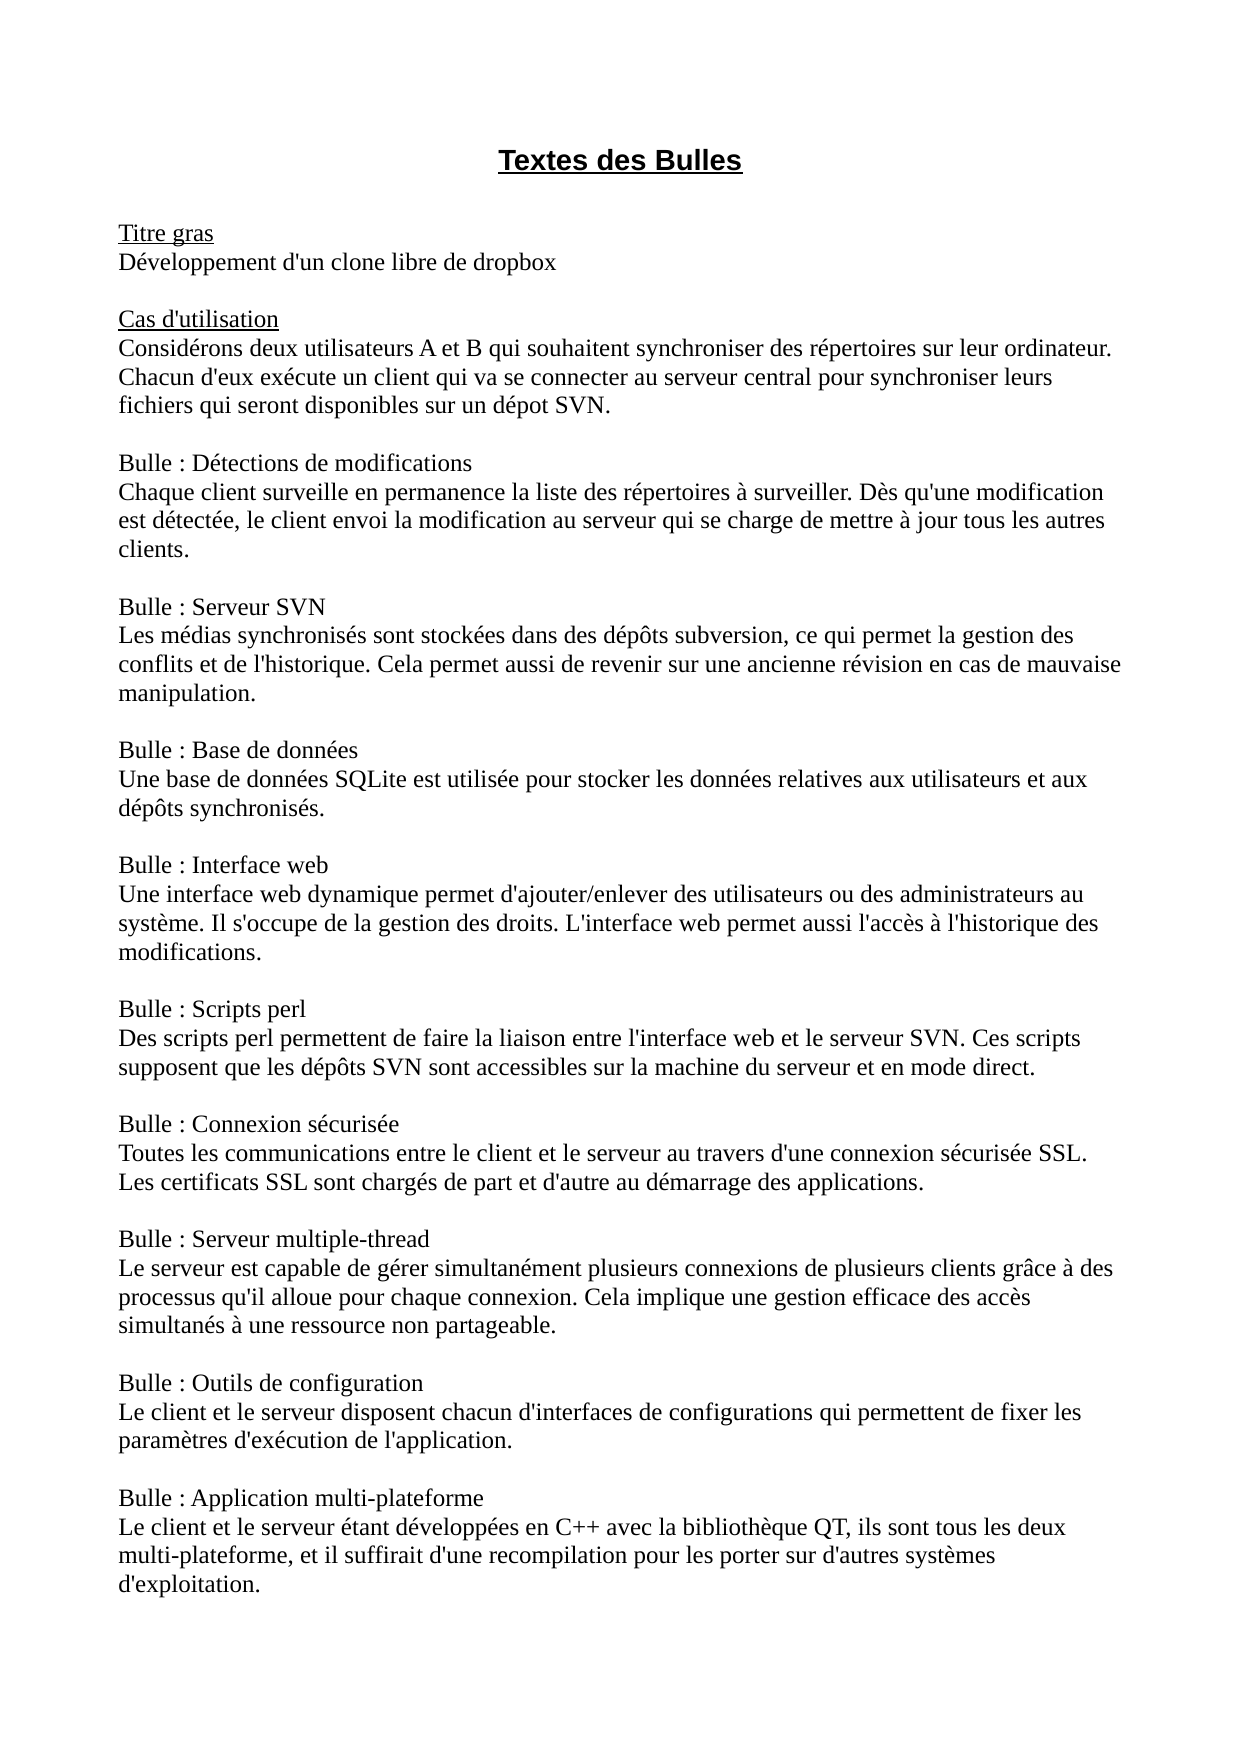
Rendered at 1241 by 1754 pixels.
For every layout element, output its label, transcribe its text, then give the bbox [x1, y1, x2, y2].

text Développement d'un clone libre de dropbox [118, 247, 1122, 275]
text Bulle : Application multi-plateforme [118, 1483, 1122, 1512]
text Titre gras [118, 218, 1122, 247]
text Des scripts perl permettent de faire la liaison entre l'interface web et le serveur SVN. Ces scripts supposent que les dépôts SVN sont accessibles sur la machine du serveur et en mode direct. [118, 1023, 1122, 1080]
text Les médias synchronisés sont stockées dans des dépôts subversion, ce qui permet la gestion des conflits et de l'historique. Cela permet aussi de revenir sur une ancienne révision en cas de mauvaise manipulation. [118, 620, 1122, 707]
subtitle Textes des Bulles [118, 143, 1122, 177]
text Bulle : Connexion sécurisée [118, 1109, 1122, 1138]
text Le client et le serveur étant développées en C++ avec la bibliothèque QT, ils sont tous les deux multi-plateforme, et il suffirait d'une recompilation pour les porter sur d'autres systèmes d'exploitation. [118, 1512, 1122, 1598]
text Bulle : Outils de configuration [118, 1368, 1122, 1397]
text Chaque client surveille en permanence la liste des répertoires à surveiller. Dès qu'une modification est détectée, le client envoi la modification au serveur qui se charge de mettre à jour tous les autres clients. [118, 477, 1122, 563]
text Bulle : Scripts perl [118, 994, 1122, 1023]
text Le serveur est capable de gérer simultanément plusieurs connexions de plusieurs clients grâce à des processus qu'il alloue pour chaque connexion. Cela implique une gestion efficace des accès simultanés à une ressource non partageable. [118, 1253, 1122, 1339]
text Le client et le serveur disposent chacun d'interfaces de configurations qui permettent de fixer les paramètres d'exécution de l'application. [118, 1397, 1122, 1454]
text Une base de données SQLite est utilisée pour stocker les données relatives aux utilisateurs et aux dépôts synchronisés. [118, 764, 1122, 822]
text Une interface web dynamique permet d'ajouter/enlever des utilisateurs ou des administrateurs au système. Il s'occupe de la gestion des droits. L'interface web permet aussi l'accès à l'historique des modifications. [118, 879, 1122, 965]
text Toutes les communications entre le client et le serveur au travers d'une connexion sécurisée SSL. Les certificats SSL sont chargés de part et d'autre au démarrage des applications. [118, 1138, 1122, 1195]
text Bulle : Serveur multiple-thread [118, 1224, 1122, 1253]
text Bulle : Détections de modifications [118, 448, 1122, 477]
text Cas d'utilisation [118, 304, 1122, 333]
text Bulle : Serveur SVN [118, 592, 1122, 620]
text Considérons deux utilisateurs A et B qui souhaitent synchroniser des répertoires sur leur ordinateur. Chacun d'eux exécute un client qui va se connecter au serveur central pour synchroniser leurs fichiers qui seront disponibles sur un dépot SVN. [118, 333, 1122, 419]
text Bulle : Interface web [118, 850, 1122, 879]
text Bulle : Base de données [118, 735, 1122, 764]
